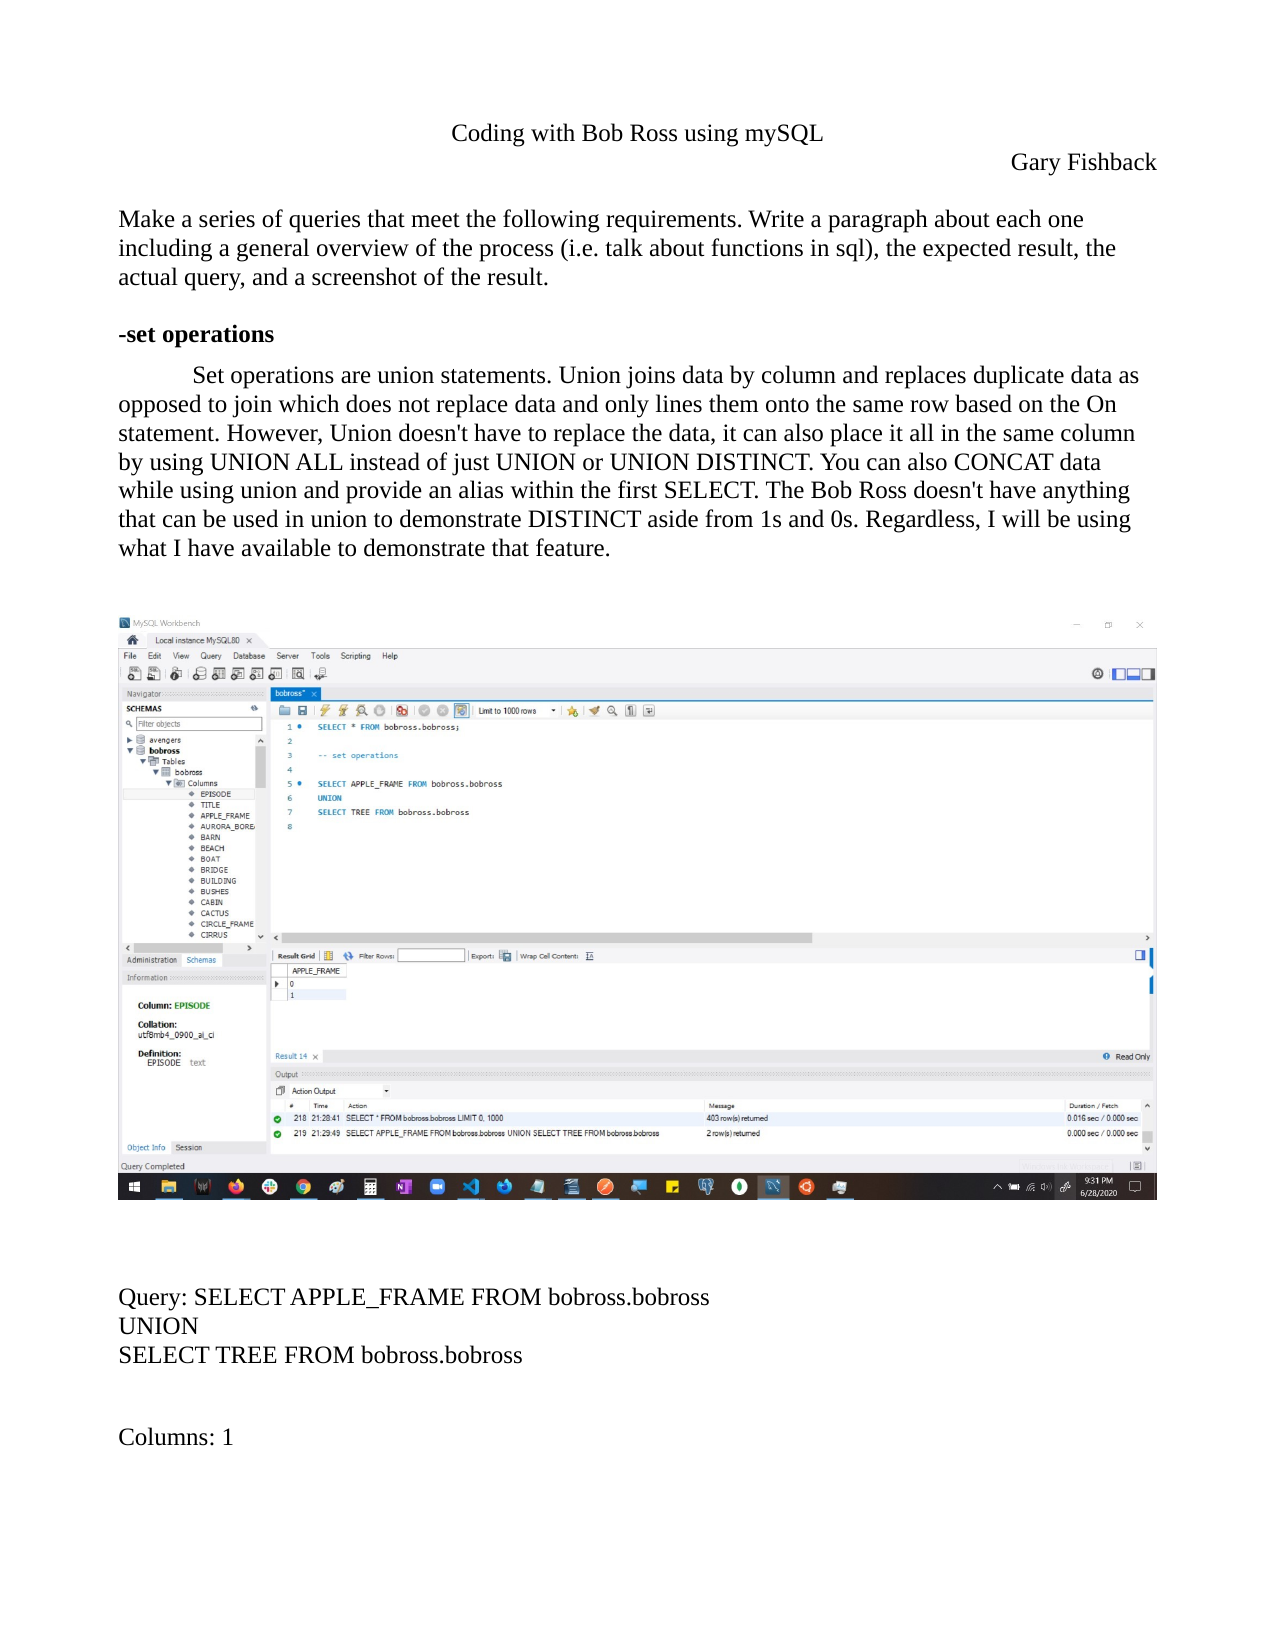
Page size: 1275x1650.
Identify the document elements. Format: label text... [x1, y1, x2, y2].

text Query: SELECT APPLE_FRAME FROM bobross.bobross UNION SELECT TREE FROM bobross.bobross [118, 1282, 1157, 1369]
picture [118, 615, 1157, 1200]
text Coding with Bob Ross using mySQL [118, 118, 1157, 147]
text Columns: 1 [118, 1422, 1157, 1451]
text Set operations are union statements. Union joins data by column and replaces duplicate data as opposed to join which does not replace data and only lines them onto the same row based on the On statement. However, Union doesn't have to replace the data, it can also place it all in the same column by using UNION ALL instead of just UNION or UNION DISTINCT. You can also CONCAT data while using union and provide an alias within the first SELECT. The Bob Ross doesn't have anything that can be used in union to demonstrate DISTINCT aside from 1s and 0s. Regardless, I will be using what I have available to demonstrate that feature. [118, 361, 1157, 562]
text Make a series of queries that meet the following requirements. Write a paragraph about each one including a general overview of the process (i.e. talk about functions in sql), the expected result, the actual query, and a screenshot of the result. [118, 204, 1157, 291]
text Gary Fishback [118, 147, 1157, 176]
text -set operations [118, 319, 1157, 348]
